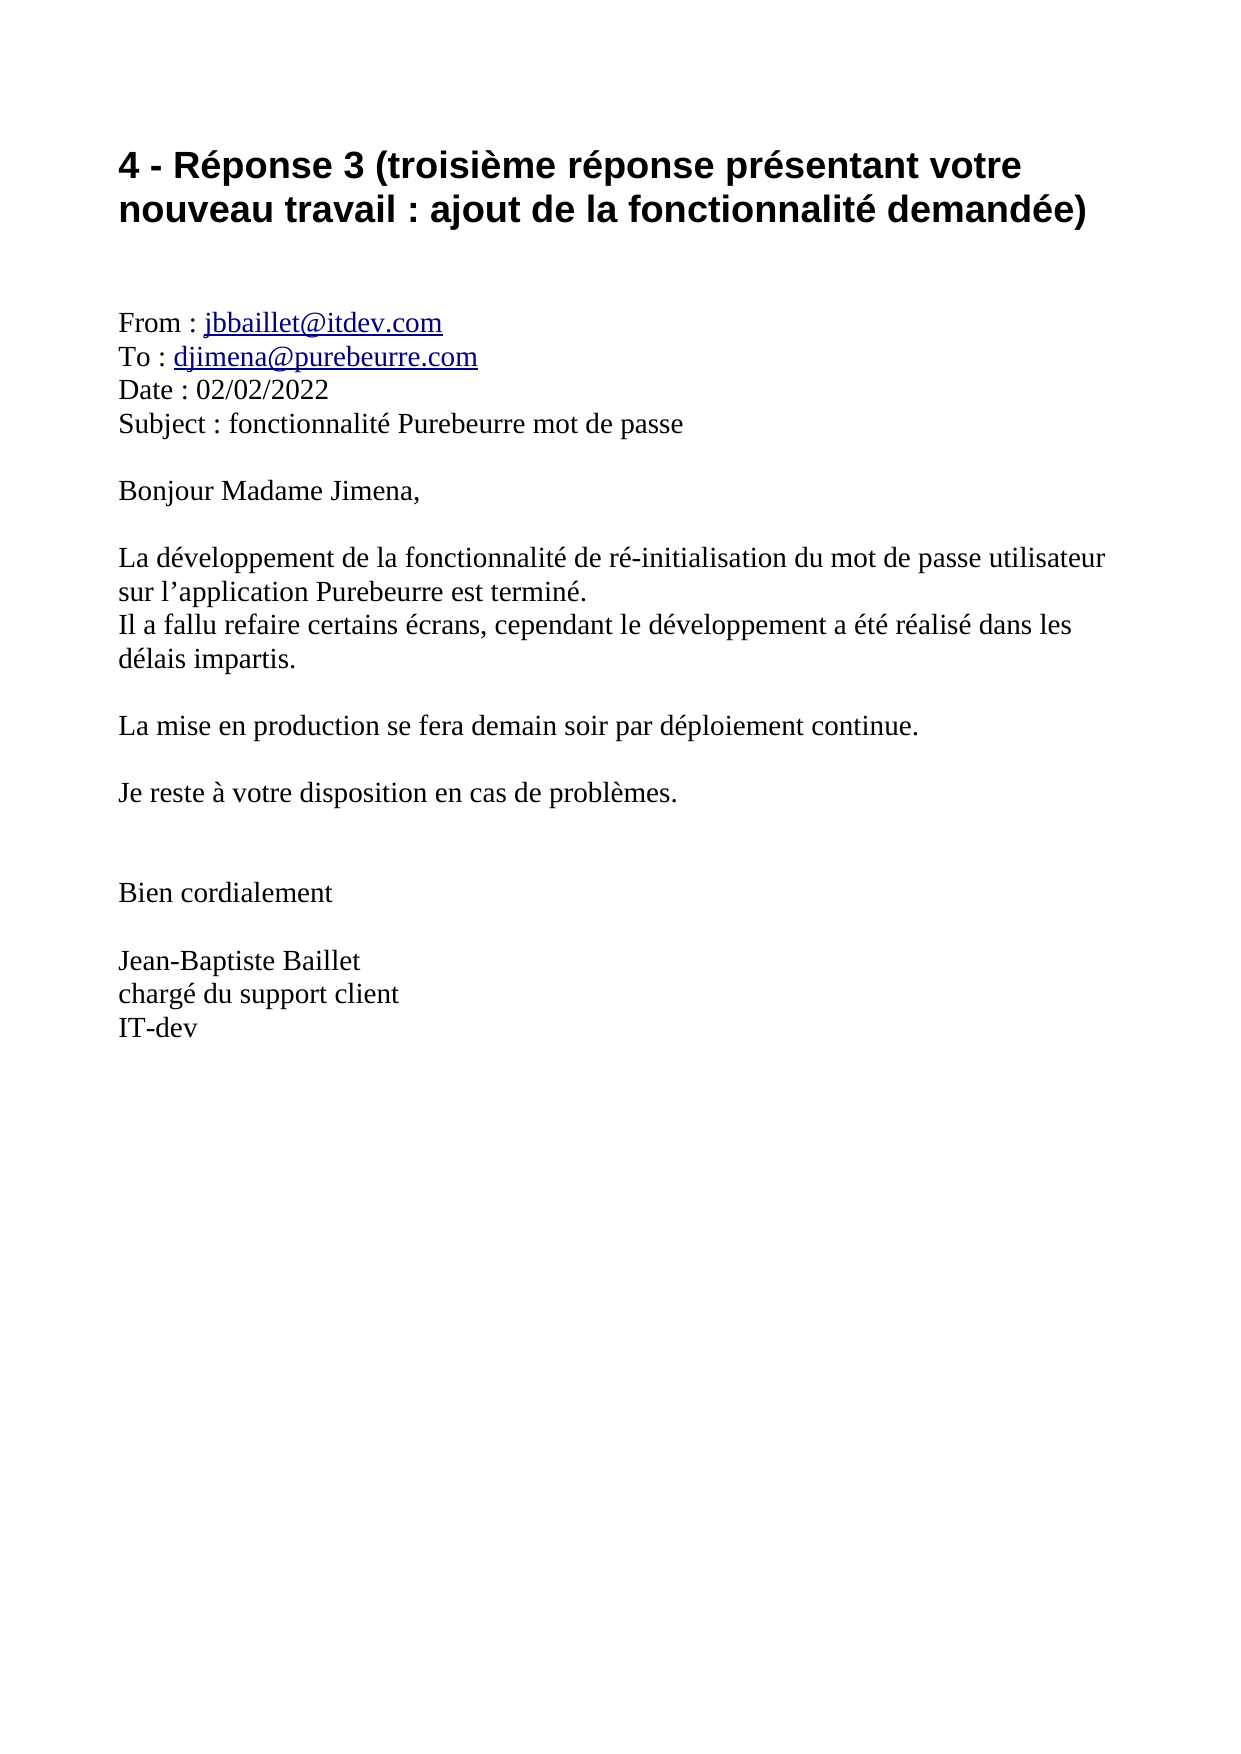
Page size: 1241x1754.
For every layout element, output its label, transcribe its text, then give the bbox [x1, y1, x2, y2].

text Je reste à votre disposition en cas de problèmes. [118, 775, 1122, 808]
text Bonjour Madame Jimena, [118, 473, 1122, 507]
text From : jbbaillet@itdev.com [118, 305, 1122, 339]
text Bien cordialement [118, 876, 1122, 909]
text To : djimena@purebeurre.com [118, 339, 1122, 372]
text La mise en production se fera demain soir par déploiement continue. [118, 708, 1122, 741]
text La développement de la fonctionnalité de ré-initialisation du mot de passe utilisateur sur l’application Purebeurre est terminé. [118, 540, 1122, 607]
text Date : 02/02/2022 [118, 372, 1122, 406]
text Subject : fonctionnalité Purebeurre mot de passe [118, 406, 1122, 439]
subtitle 4 - Réponse 3 (troisième réponse présentant votre nouveau travail : ajout de la fonctionnalité demandée) [118, 143, 1122, 230]
text Jean-Baptiste Baillet [118, 943, 1122, 976]
text chargé du support client [118, 976, 1122, 1010]
text Il a fallu refaire certains écrans, cependant le développement a été réalisé dans les délais impartis. [118, 607, 1122, 674]
text IT-dev [118, 1010, 1122, 1043]
